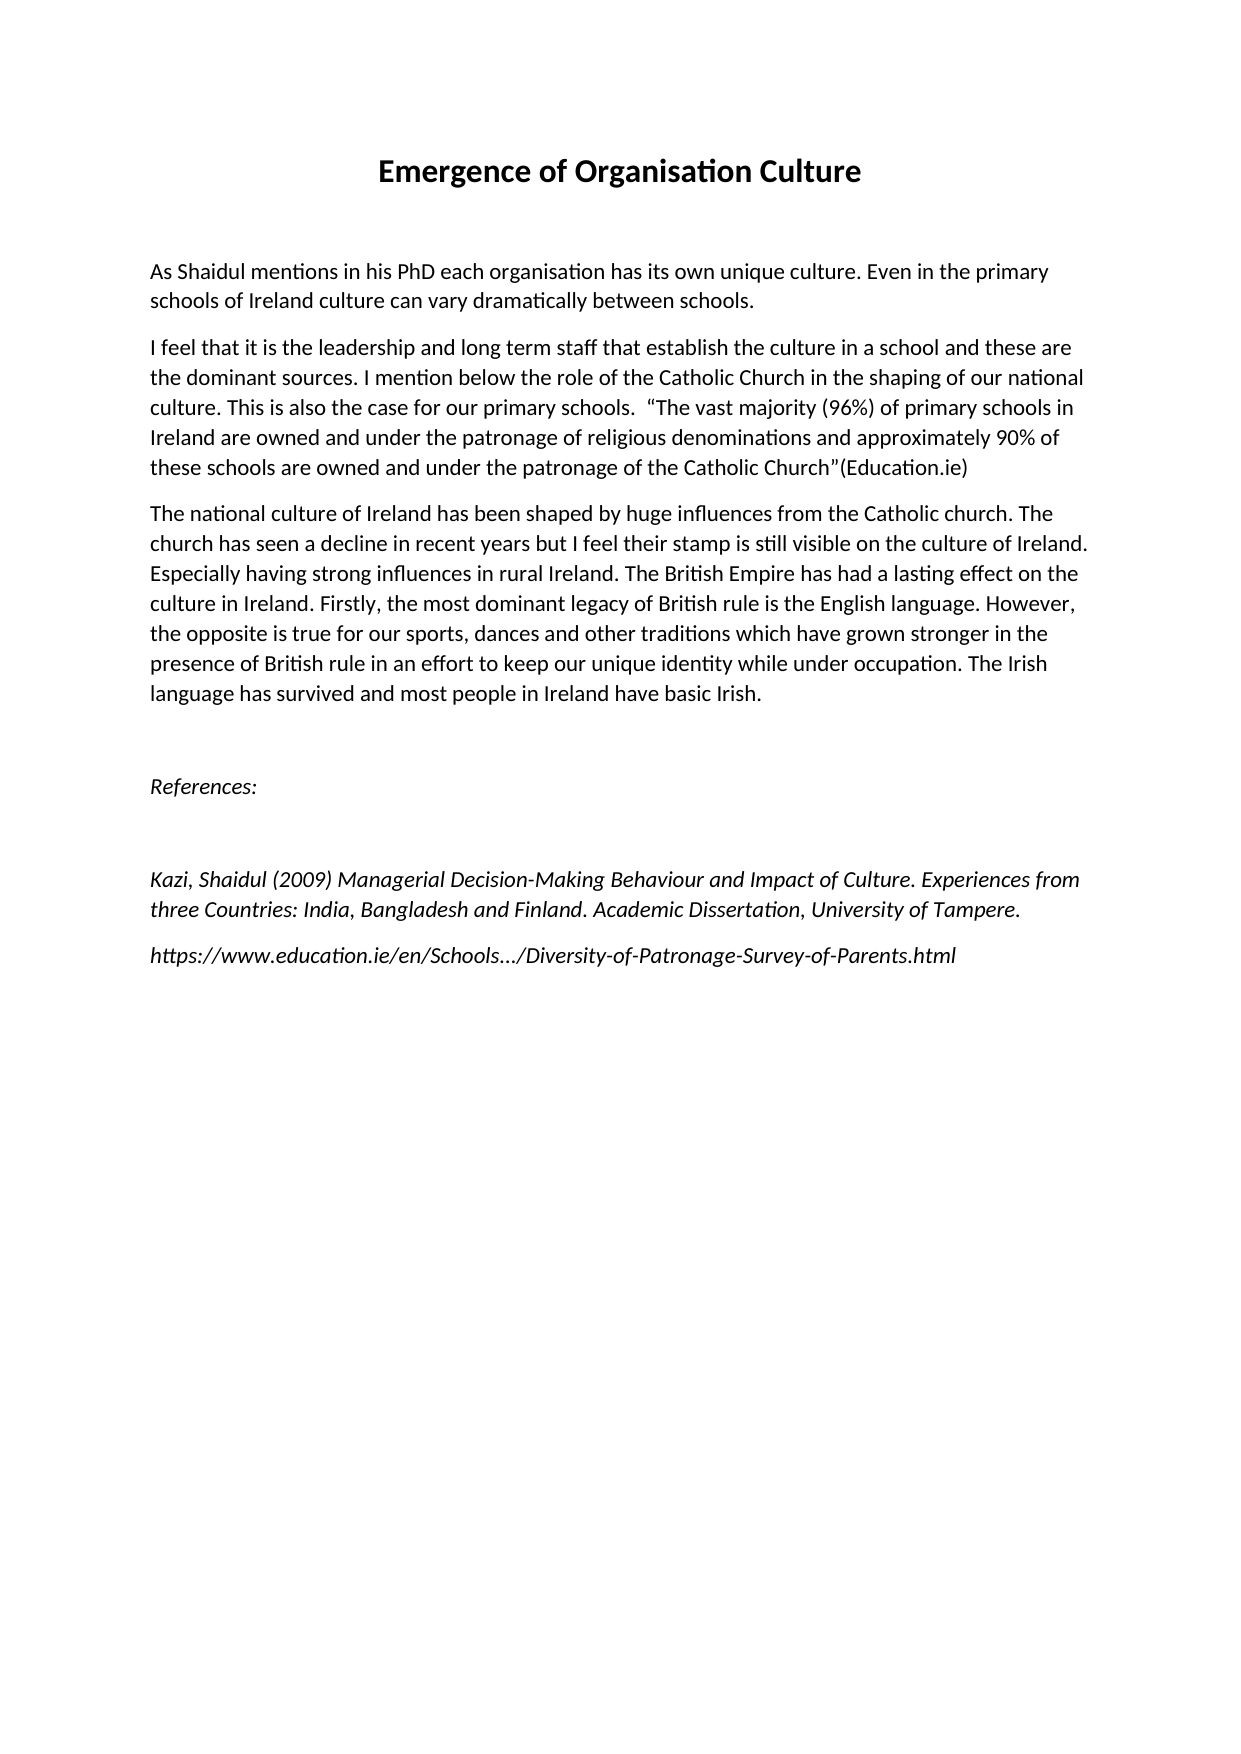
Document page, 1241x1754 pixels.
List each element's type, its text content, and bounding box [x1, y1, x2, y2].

text Emergence of Organisation Culture [150, 150, 1090, 191]
text As Shaidul mentions in his PhD each organisation has its own unique culture. Even in the primary schools of Ireland culture can vary dramatically between schools. [150, 257, 1090, 315]
text The national culture of Ireland has been shaped by huge influences from the Catholic church. The church has seen a decline in recent years but I feel their stamp is still visible on the culture of Ireland. Especially having strong influences in rural Ireland. The British Empire has had a lasting effect on the culture in Ireland. Firstly, the most dominant legacy of British rule is the English language. However, the opposite is true for our sports, dances and other traditions which have grown stronger in the presence of British rule in an effort to keep our unique identity while under occupation. The Irish language has survived and most people in Ireland have basic Irish. [150, 499, 1090, 707]
text I feel that it is the leadership and long term staff that establish the culture in a school and these are the dominant sources. I mention below the role of the Catholic Church in the shaping of our national culture. This is also the case for our primary schools. “The vast majority (96%) of primary schools in Ireland are owned and under the patronage of religious denominations and approximately 90% of these schools are owned and under the patronage of the Catholic Church”(Education.ie) [150, 333, 1090, 481]
text Kazi, Shaidul (2009) Managerial Decision-Making Behaviour and Impact of Culture. Experiences from three Countries: India, Bangladesh and Finland. Academic Dissertation, University of Tampere. [150, 865, 1090, 923]
text References: [150, 772, 1090, 800]
text https://www.education.ie/en/Schools.../Diversity-of-Patronage-Survey-of-Parents.html [150, 941, 1090, 969]
